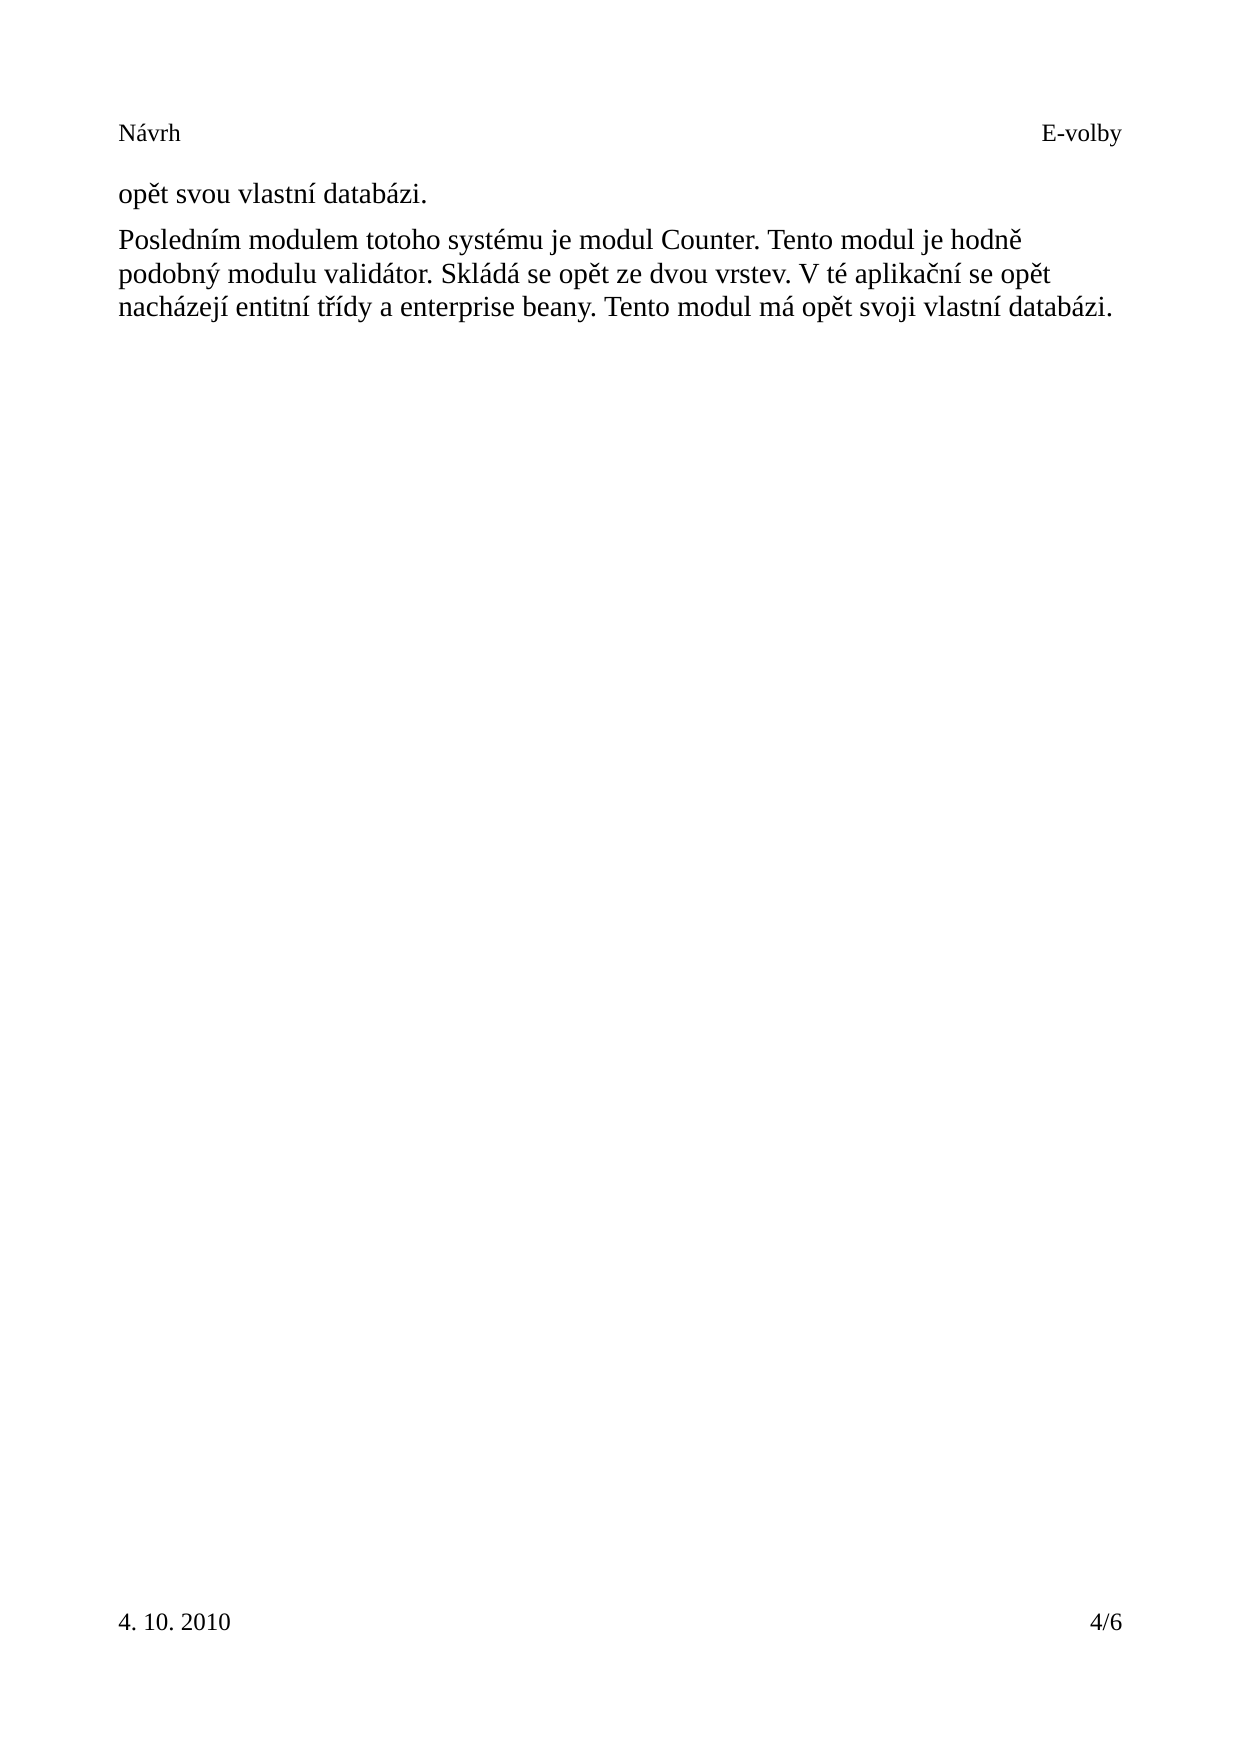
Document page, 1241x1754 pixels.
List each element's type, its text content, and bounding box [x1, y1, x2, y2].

text Posledním modulem totoho systému je modul Counter. Tento modul je hodně podobný modulu validátor. Skládá se opět ze dvou vrstev. V té aplikační se opět nacházejí entitní třídy a enterprise beany. Tento modul má opět svoji vlastní databázi. [118, 222, 1122, 323]
text opět svou vlastní databázi. [118, 176, 1122, 210]
